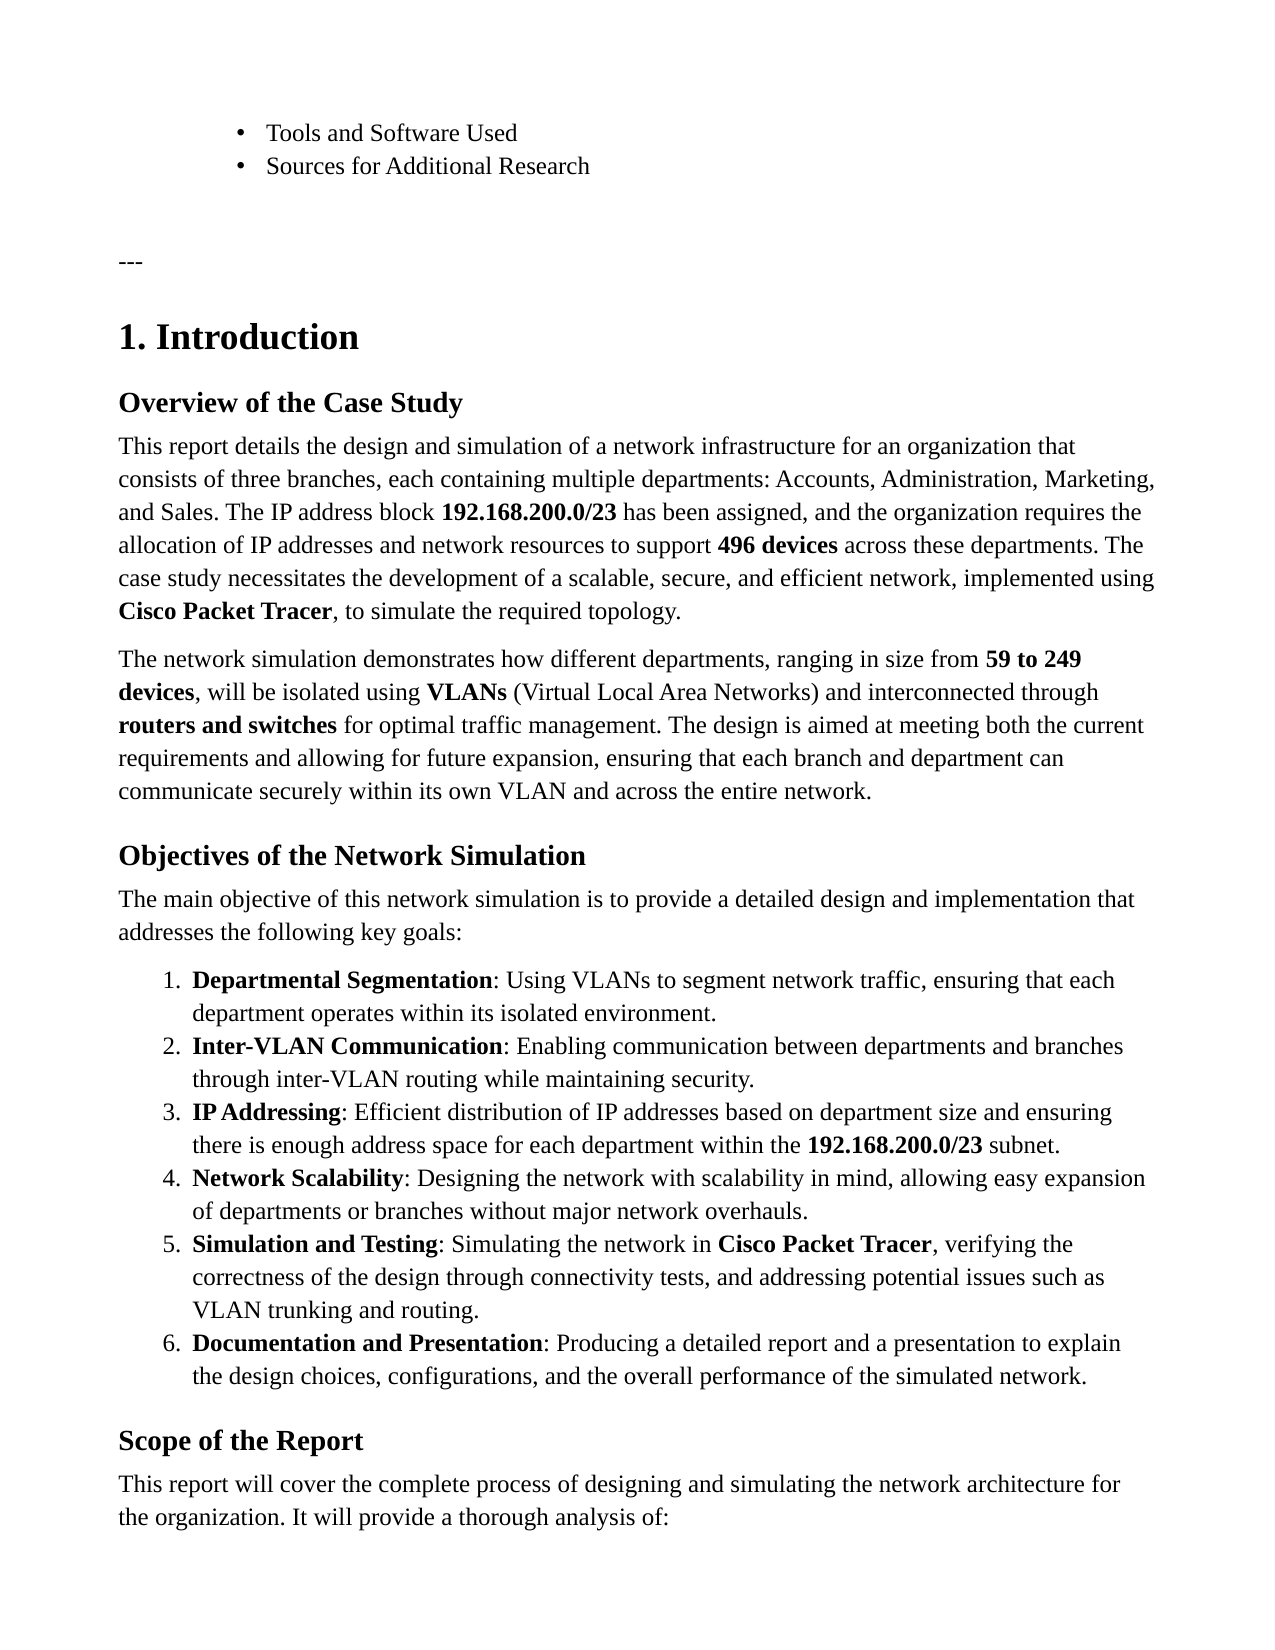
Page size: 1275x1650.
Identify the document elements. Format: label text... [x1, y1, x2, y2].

text The network simulation demonstrates how different departments, ranging in size from 59 to 249 devices, will be isolated using VLANs (Virtual Local Area Networks) and interconnected through routers and switches for optimal traffic management. The design is aimed at meeting both the current requirements and allowing for future expansion, ensuring that each branch and department can communicate securely within its own VLAN and across the entire network. [118, 644, 1157, 804]
text The main objective of this network simulation is to provide a detailed design and implementation that addresses the following key goals: [118, 884, 1157, 946]
list Simulation and Testing: Simulating the network in Cisco Packet Tracer, verifying the correctness of the design through connectivity tests, and addressing potential issues such as VLAN trunking and routing. [162, 1229, 1157, 1324]
subtitle Objectives of the Network Simulation [118, 838, 1157, 872]
text This report will cover the complete process of designing and simulating the network architecture for the organization. It will provide a thorough analysis of: [118, 1469, 1157, 1531]
subtitle Scope of the Report [118, 1423, 1157, 1457]
subtitle 1. Introduction [118, 315, 1157, 358]
list Inter-VLAN Communication: Enabling communication between departments and branches through inter-VLAN routing while maintaining security. [162, 1031, 1157, 1092]
list IP Addressing: Efficient distribution of IP addresses based on department size and ensuring there is enough address space for each department within the 192.168.200.0/23 subnet. [162, 1097, 1157, 1158]
text This report details the design and simulation of a network infrastructure for an organization that consists of three branches, each containing multiple departments: Accounts, Administration, Marketing, and Sales. The IP address block 192.168.200.0/23 has been assigned, and the organization requires the allocation of IP addresses and network resources to support 496 devices across these departments. The case study necessitates the development of a scalable, secure, and efficient network, implemented using Cisco Packet Tracer, to simulate the required topology. [118, 431, 1157, 625]
list Tools and Software Used [236, 118, 1157, 147]
text --- [118, 246, 1157, 275]
list Departmental Segmentation: Using VLANs to segment network traffic, ensuring that each department operates within its isolated environment. [162, 965, 1157, 1026]
list Documentation and Presentation: Producing a detailed report and a presentation to explain the design choices, configurations, and the overall performance of the simulated network. [162, 1328, 1157, 1390]
list Network Scalability: Designing the network with scalability in mind, allowing easy expansion of departments or branches without major network overhauls. [162, 1163, 1157, 1224]
list Sources for Additional Research [236, 151, 1157, 180]
subtitle Overview of the Case Study [118, 385, 1157, 418]
